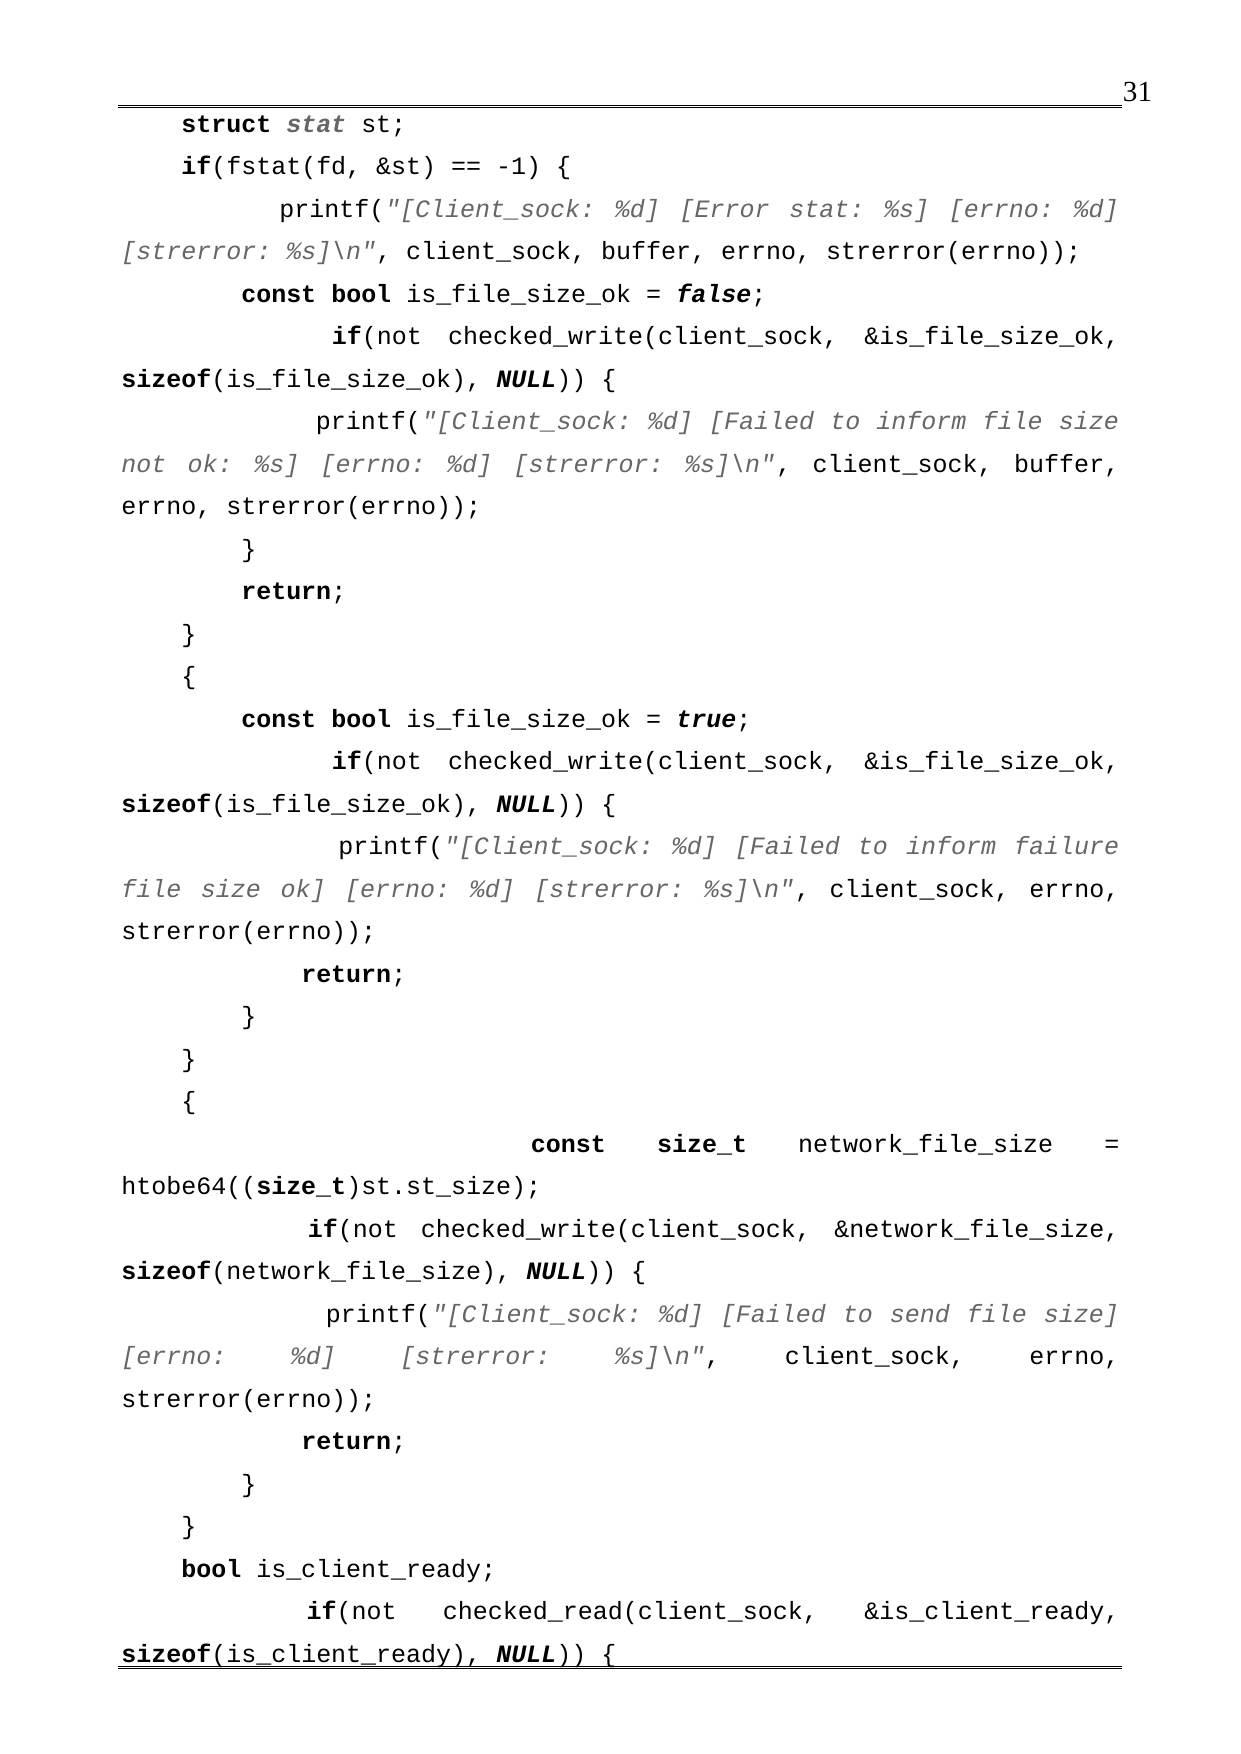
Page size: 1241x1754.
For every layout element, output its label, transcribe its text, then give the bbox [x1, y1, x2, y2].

text const bool is_file_size_ok = false; [118, 275, 1122, 309]
text if(not checked_write(client_sock, &is_file_size_ok, sizeof(is_file_size_ok), NULL)) { [118, 743, 1122, 819]
text if(not checked_read(client_sock, &is_client_ready, sizeof(is_client_ready), NULL)) { [118, 1593, 1122, 1666]
text printf("[Client_sock: %d] [Error stat: %s] [errno: %d] [strerror: %s]\n", client_sock, buffer, errno, strerror(errno)); [118, 190, 1122, 267]
text bool is_client_ready; [118, 1550, 1122, 1584]
text struct stat st; [118, 108, 1122, 139]
text } [118, 1508, 1122, 1542]
text } [118, 1465, 1122, 1499]
text printf("[Client_sock: %d] [Failed to inform failure file size ok] [errno: %d] [strerror: %s]\n", client_sock, errno, strerror(errno)); [118, 828, 1122, 947]
text printf("[Client_sock: %d] [Failed to send file size] [errno: %d] [strerror: %s]\n", client_sock, errno, strerror(errno)); [118, 1295, 1122, 1414]
text { [118, 1083, 1122, 1117]
text } [118, 998, 1122, 1032]
text } [118, 615, 1122, 649]
text { [118, 658, 1122, 692]
text const size_t network_file_size = htobe64((size_t)st.st_size); [118, 1125, 1122, 1202]
text if(fstat(fd, &st) == -1) { [118, 148, 1122, 182]
text } [118, 530, 1122, 564]
text printf("[Client_sock: %d] [Failed to inform file size not ok: %s] [errno: %d] [strerror: %s]\n", client_sock, buffer, errno, strerror(errno)); [118, 403, 1122, 522]
text return; [118, 573, 1122, 607]
text if(not checked_write(client_sock, &network_file_size, sizeof(network_file_size), NULL)) { [118, 1210, 1122, 1287]
text if(not checked_write(client_sock, &is_file_size_ok, sizeof(is_file_size_ok), NULL)) { [118, 318, 1122, 394]
text const bool is_file_size_ok = true; [118, 700, 1122, 734]
text return; [118, 1423, 1122, 1457]
text return; [118, 955, 1122, 989]
text } [118, 1040, 1122, 1074]
